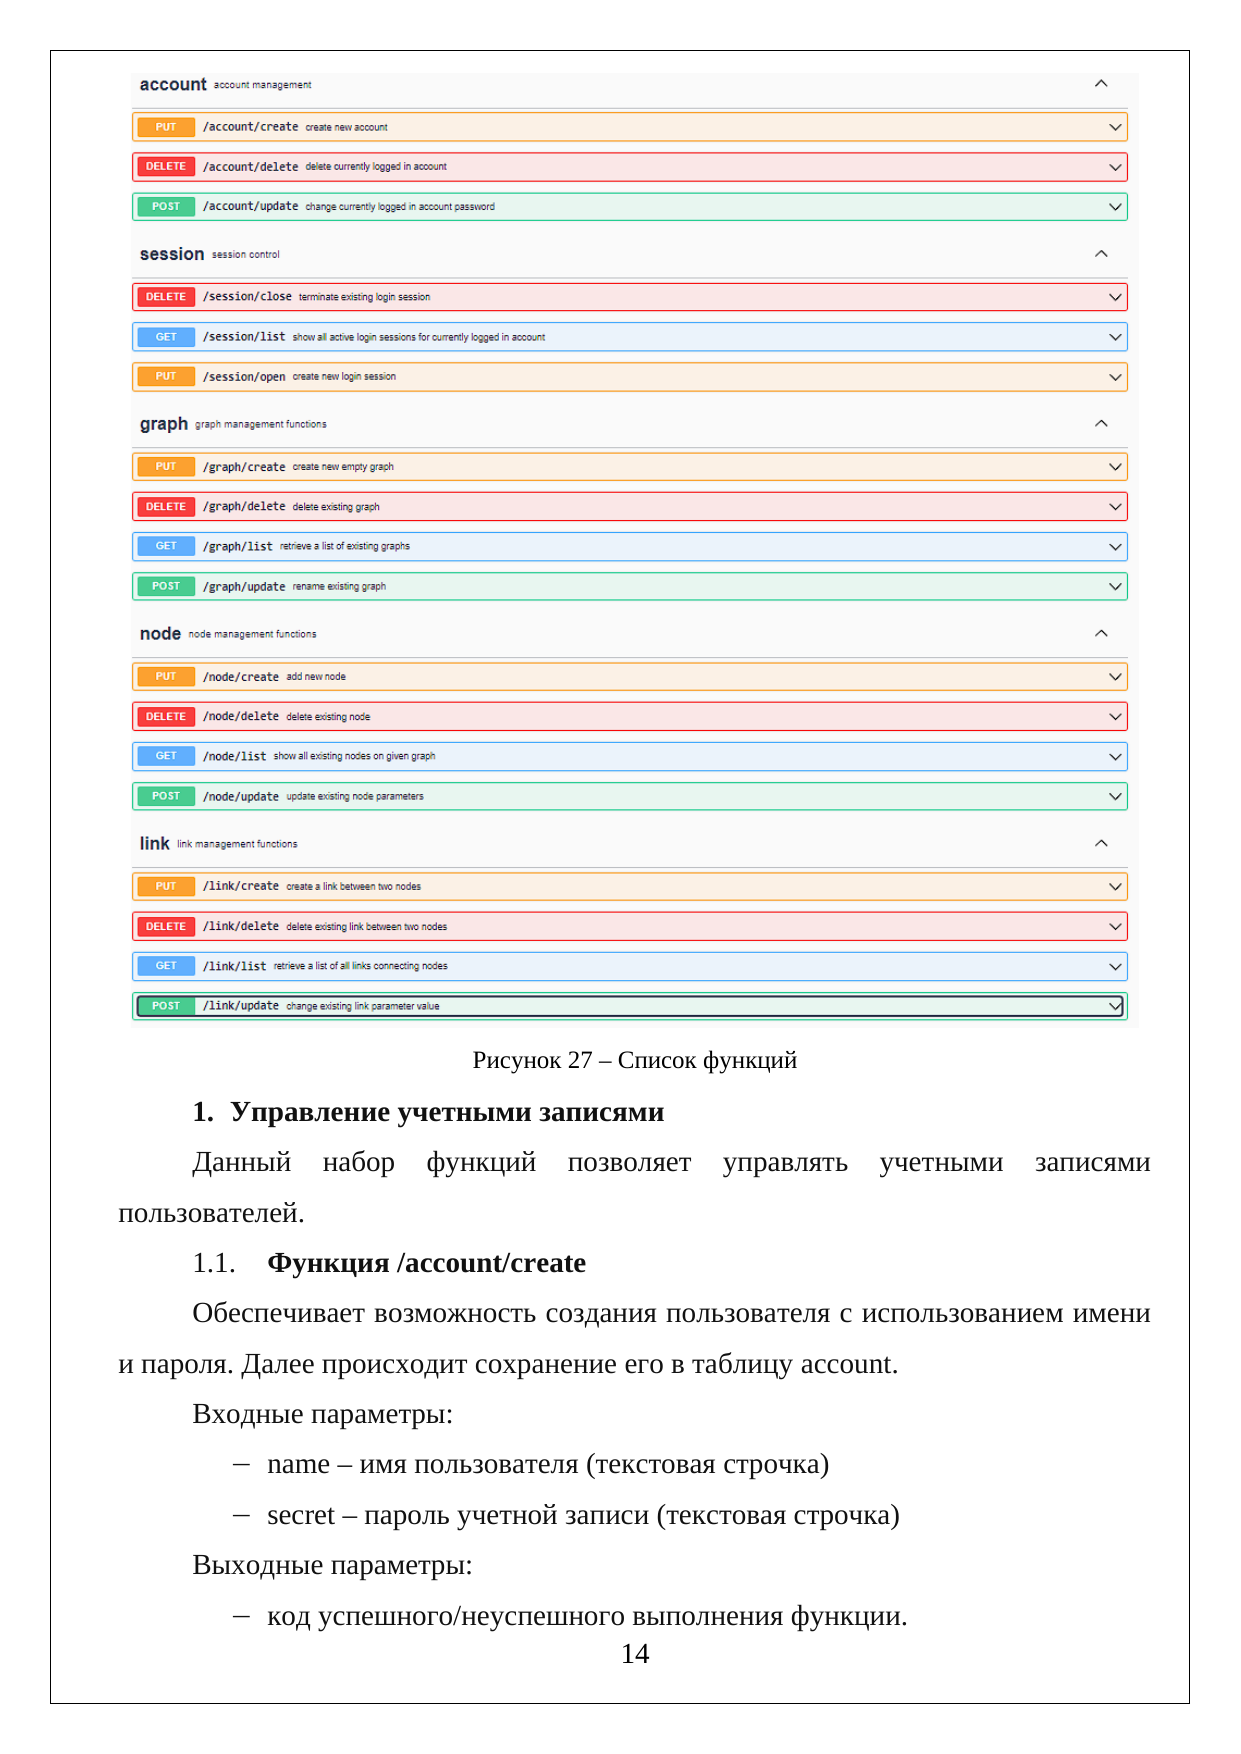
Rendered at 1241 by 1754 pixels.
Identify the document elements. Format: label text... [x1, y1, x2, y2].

text Обеспечивает возможность создания пользователя с использованием имени и пароля. Далее происходит сохранение его в таблицу account. [118, 1296, 1152, 1379]
text Данный набор функций позволяет управлять учетными записями пользователей. [118, 1144, 1152, 1228]
text Входные параметры: [118, 1396, 1152, 1430]
list name – имя пользователя (текстовая строчка) [229, 1446, 1152, 1480]
list код успешного/неуспешного выполнения функции. [229, 1598, 1152, 1631]
list Функция /account/create [192, 1245, 1152, 1279]
list Управление учетными записями [192, 1094, 1152, 1128]
list secret – пароль учетной записи (текстовая строчка) [229, 1497, 1152, 1531]
text Рисунок 27 – Список функций [118, 1045, 1152, 1073]
text Выходные параметры: [118, 1547, 1152, 1581]
